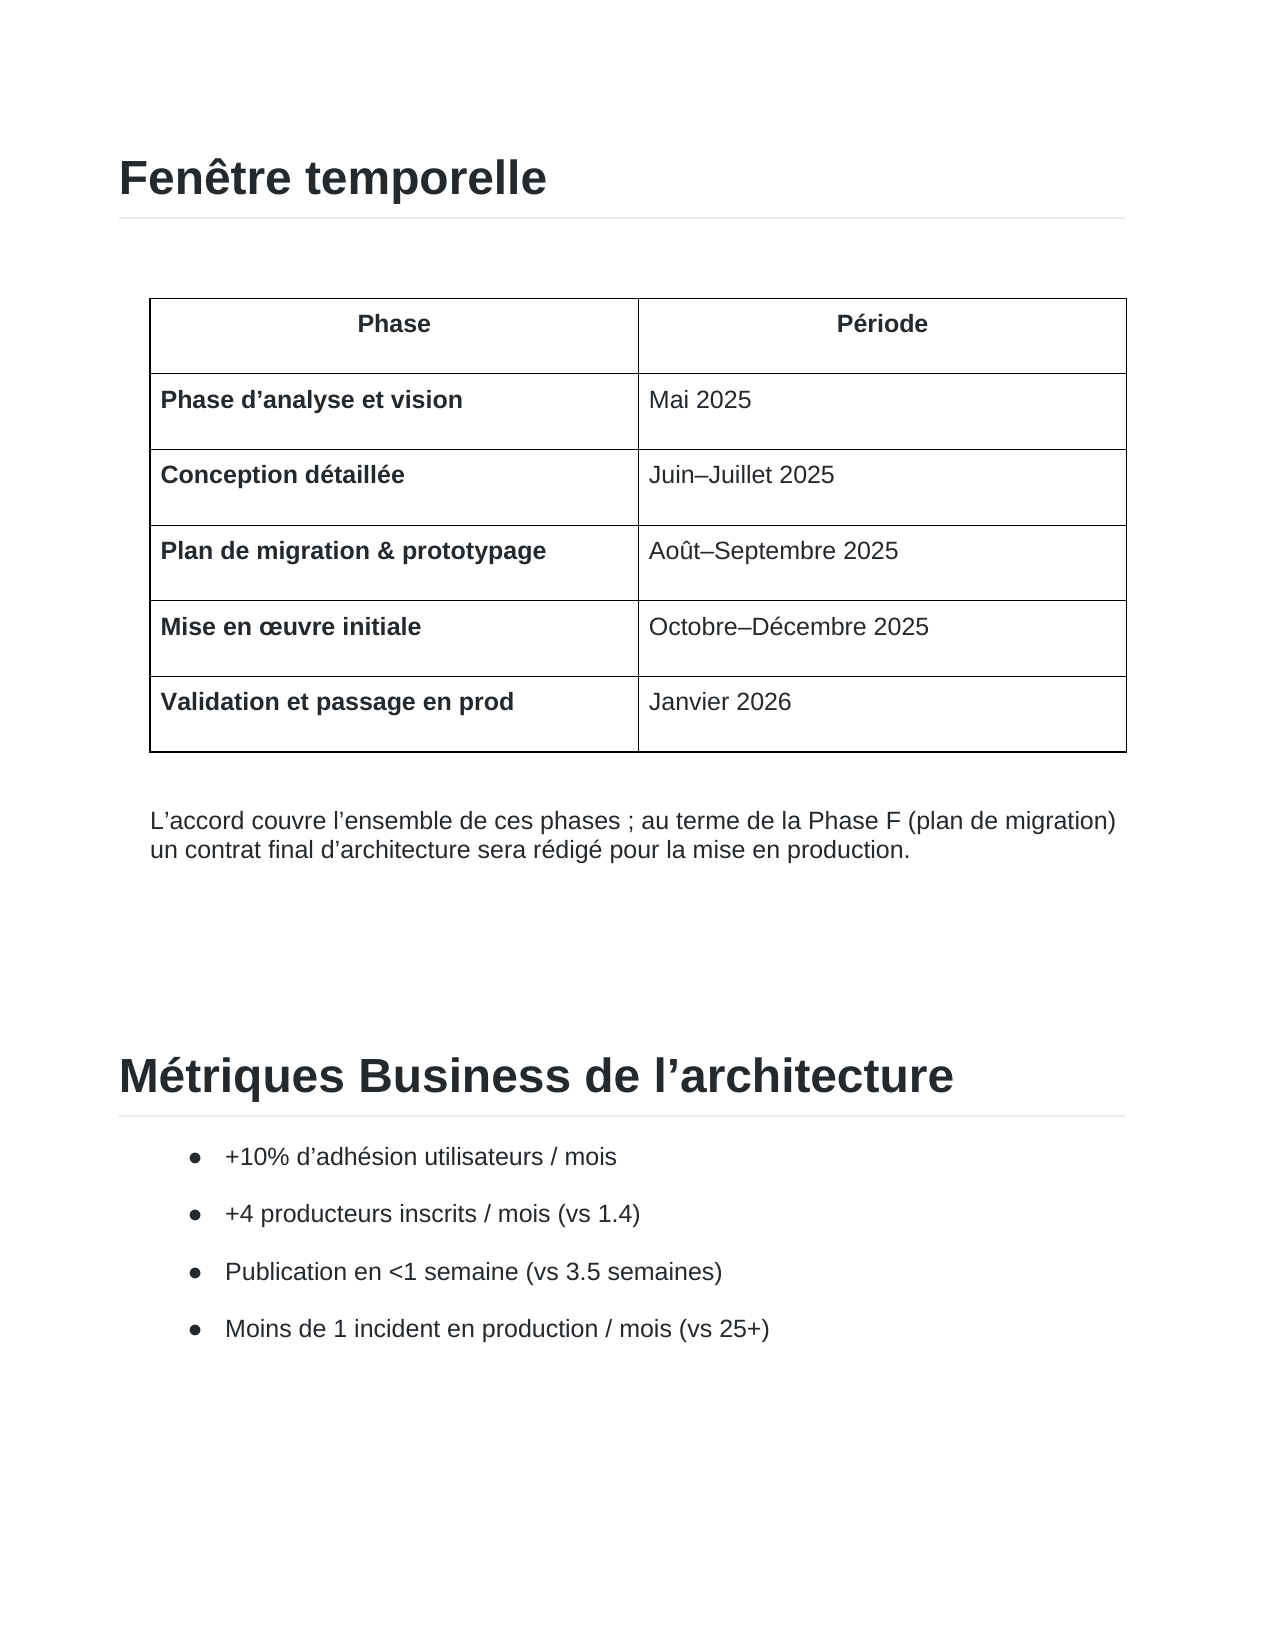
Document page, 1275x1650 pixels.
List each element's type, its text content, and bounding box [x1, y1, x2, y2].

table_cell Janvier 2026 [639, 677, 1126, 751]
table_cell Phase d’analyse et vision [151, 374, 638, 449]
text L’accord couvre l’ensemble de ces phases ; au terme de la Phase F (plan de migration) un contrat final d’architecture sera rédigé pour la mise en production. [150, 806, 1125, 864]
table_cell Juin–Juillet 2025 [639, 450, 1126, 524]
table_cell Mai 2025 [639, 374, 1126, 449]
table_cell Mise en œuvre initiale [151, 601, 638, 676]
table_cell Validation et passage en prod [151, 677, 638, 751]
table_cell Conception détaillée [151, 450, 638, 524]
table_header Phase [151, 299, 638, 373]
subtitle Métriques Business de l’architecture [119, 1047, 1125, 1115]
list Publication en <1 semaine (vs 3.5 semaines) [187, 1257, 1125, 1314]
table_header Période [639, 299, 1126, 373]
list +4 producteurs inscrits / mois (vs 1.4) [187, 1199, 1125, 1257]
list +10% d’adhésion utilisateurs / mois [187, 1142, 1125, 1199]
table_cell Octobre–Décembre 2025 [639, 601, 1126, 676]
list Moins de 1 incident en production / mois (vs 25+) [187, 1314, 1125, 1343]
table_cell Plan de migration & prototypage [151, 526, 638, 600]
table_cell Août–Septembre 2025 [639, 526, 1126, 600]
subtitle Fenêtre temporelle [119, 150, 1125, 217]
